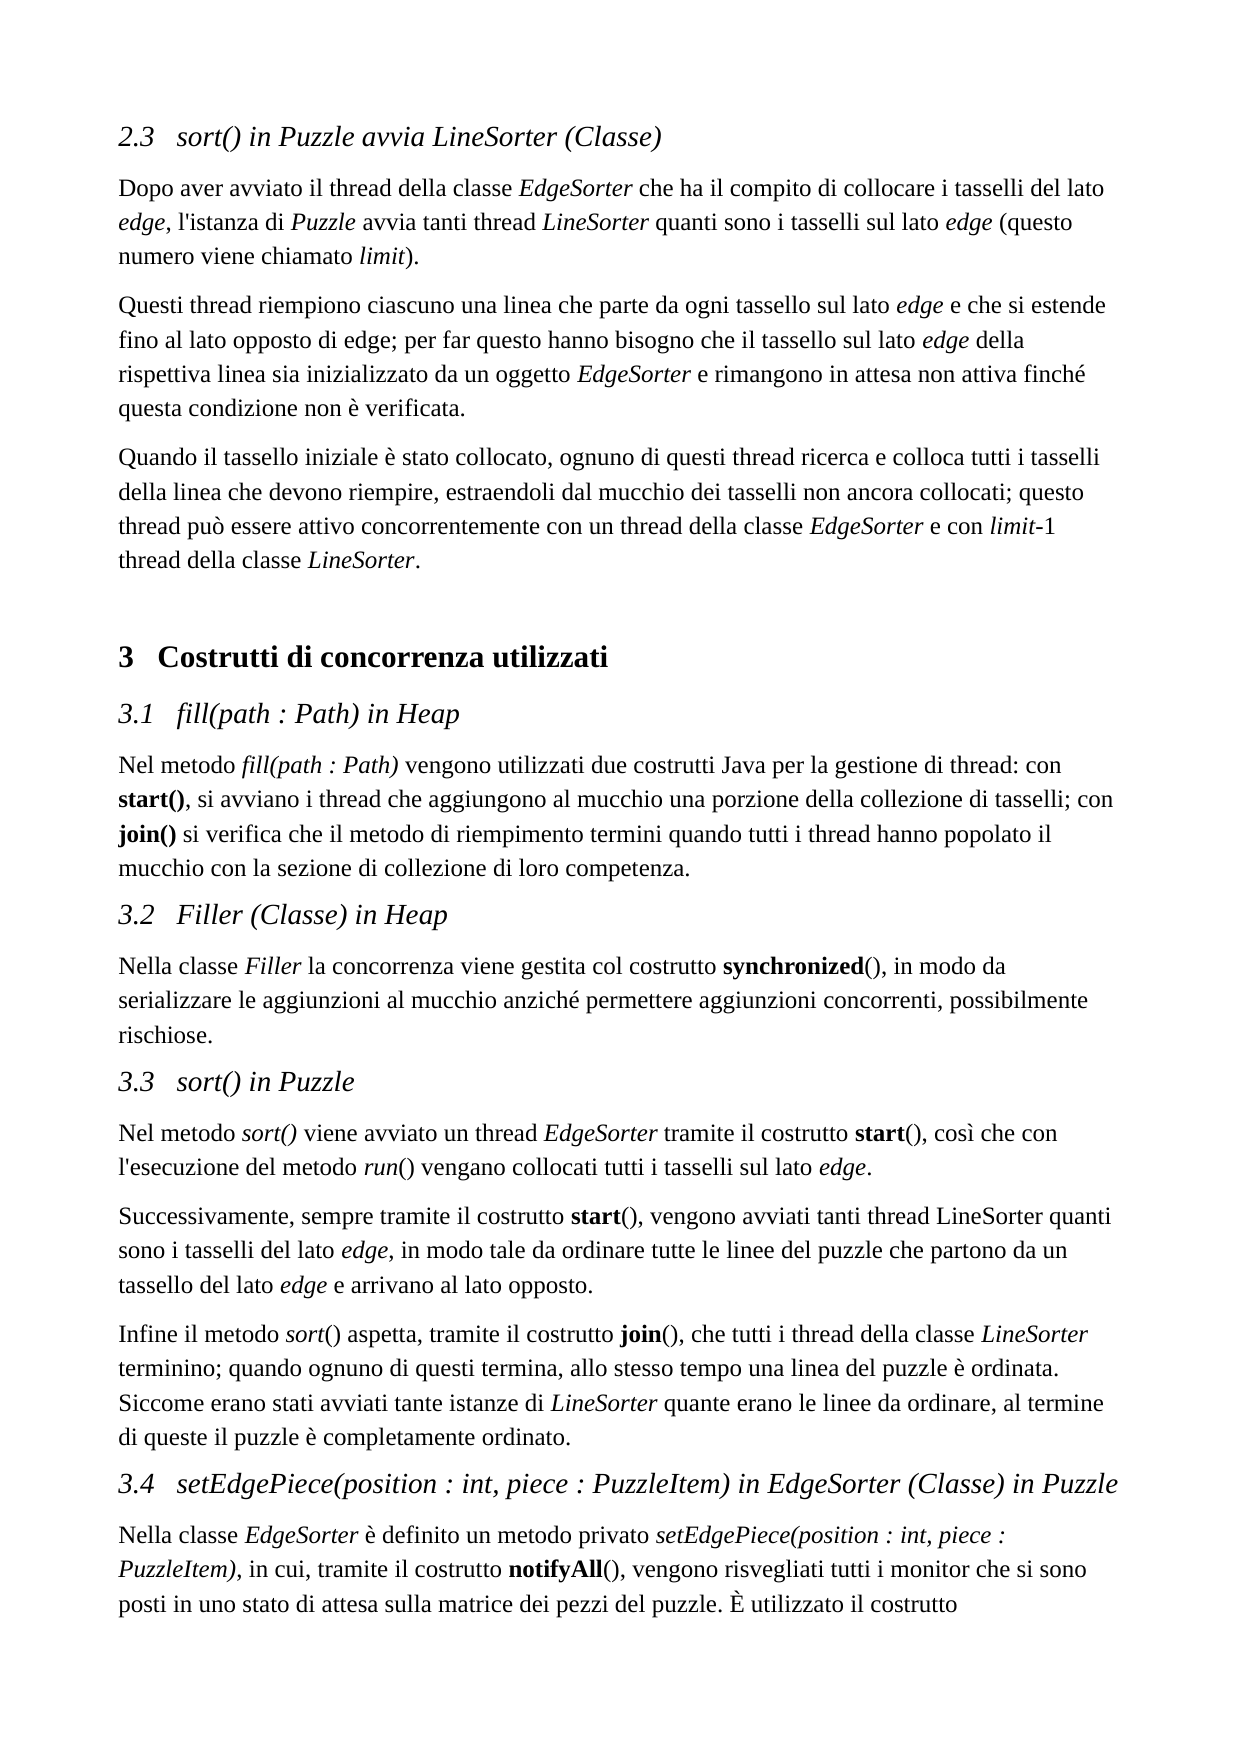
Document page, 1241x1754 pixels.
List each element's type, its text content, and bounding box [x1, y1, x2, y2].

text Nella classe EdgeSorter è definito un metodo privato setEdgePiece(position : int, piece : PuzzleItem), in cui, tramite il costrutto notifyAll(), vengono risvegliati tutti i monitor che si sono posti in uno stato di attesa sulla matrice dei pezzi del puzzle. È utilizzato il costrutto [118, 1514, 1122, 1617]
text 3.2 Filler (Classe) in Heap [118, 897, 1122, 931]
text 3.3 sort() in Puzzle [118, 1063, 1122, 1098]
text Infine il metodo sort() aspetta, tramite il costrutto join(), che tutti i thread della classe LineSorter terminino; quando ognuno di questi termina, allo stesso tempo una linea del puzzle è ordinata. Siccome erano stati avviati tante istanze di LineSorter quante erano le linee da ordinare, al termine di queste il puzzle è completamente ordinato. [118, 1313, 1122, 1451]
text Nel metodo sort() viene avviato un thread EdgeSorter tramite il costrutto start(), così che con l'esecuzione del metodo run() vengano collocati tutti i tasselli sul lato edge. [118, 1112, 1122, 1181]
text Questi thread riempiono ciascuno una linea che parte da ogni tassello sul lato edge e che si estende fino al lato opposto di edge; per far questo hanno bisogno che il tassello sul lato edge della rispettiva linea sia inizializzato da un oggetto EdgeSorter e rimangono in attesa non attiva finché questa condizione non è verificata. [118, 285, 1122, 422]
text Quando il tassello iniziale è stato collocato, ognuno di questi thread ricerca e colloca tutti i tasselli della linea che devono riempire, estraendoli dal mucchio dei tasselli non ancora collocati; questo thread può essere attivo concorrentemente con un thread della classe EdgeSorter e con limit-1 thread della classe LineSorter. [118, 437, 1122, 574]
text Dopo aver avviato il thread della classe EdgeSorter che ha il compito di collocare i tasselli del lato edge, l'istanza di Puzzle avvia tanti thread LineSorter quanti sono i tasselli sul lato edge (questo numero viene chiamato limit). [118, 167, 1122, 270]
text Nel metodo fill(path : Path) vengono utilizzati due costrutti Java per la gestione di thread: con start(), si avviano i thread che aggiungono al mucchio una porzione della collezione di tasselli; con join() si verifica che il metodo di riempimento termini quando tutti i thread hanno popolato il mucchio con la sezione di collezione di loro competenza. [118, 744, 1122, 882]
text Nella classe Filler la concorrenza viene gestita col costrutto synchronized(), in modo da serializzare le aggiunzioni al mucchio anziché permettere aggiunzioni concorrenti, possibilmente rischiose. [118, 946, 1122, 1049]
text Successivamente, sempre tramite il costrutto start(), vengono avviati tanti thread LineSorter quanti sono i tasselli del lato edge, in modo tale da ordinare tutte le linee del puzzle che partono da un tassello del lato edge e arrivano al lato opposto. [118, 1196, 1122, 1299]
text 3.4 setEdgePiece(position : int, piece : PuzzleItem) in EdgeSorter (Classe) in Puzzle [118, 1465, 1122, 1500]
text 3.1 fill(path : Path) in Heap [118, 696, 1122, 730]
text 3 Costrutti di concorrenza utilizzati [118, 638, 1122, 674]
text 2.3 sort() in Puzzle avvia LineSorter (Classe) [118, 118, 1122, 152]
